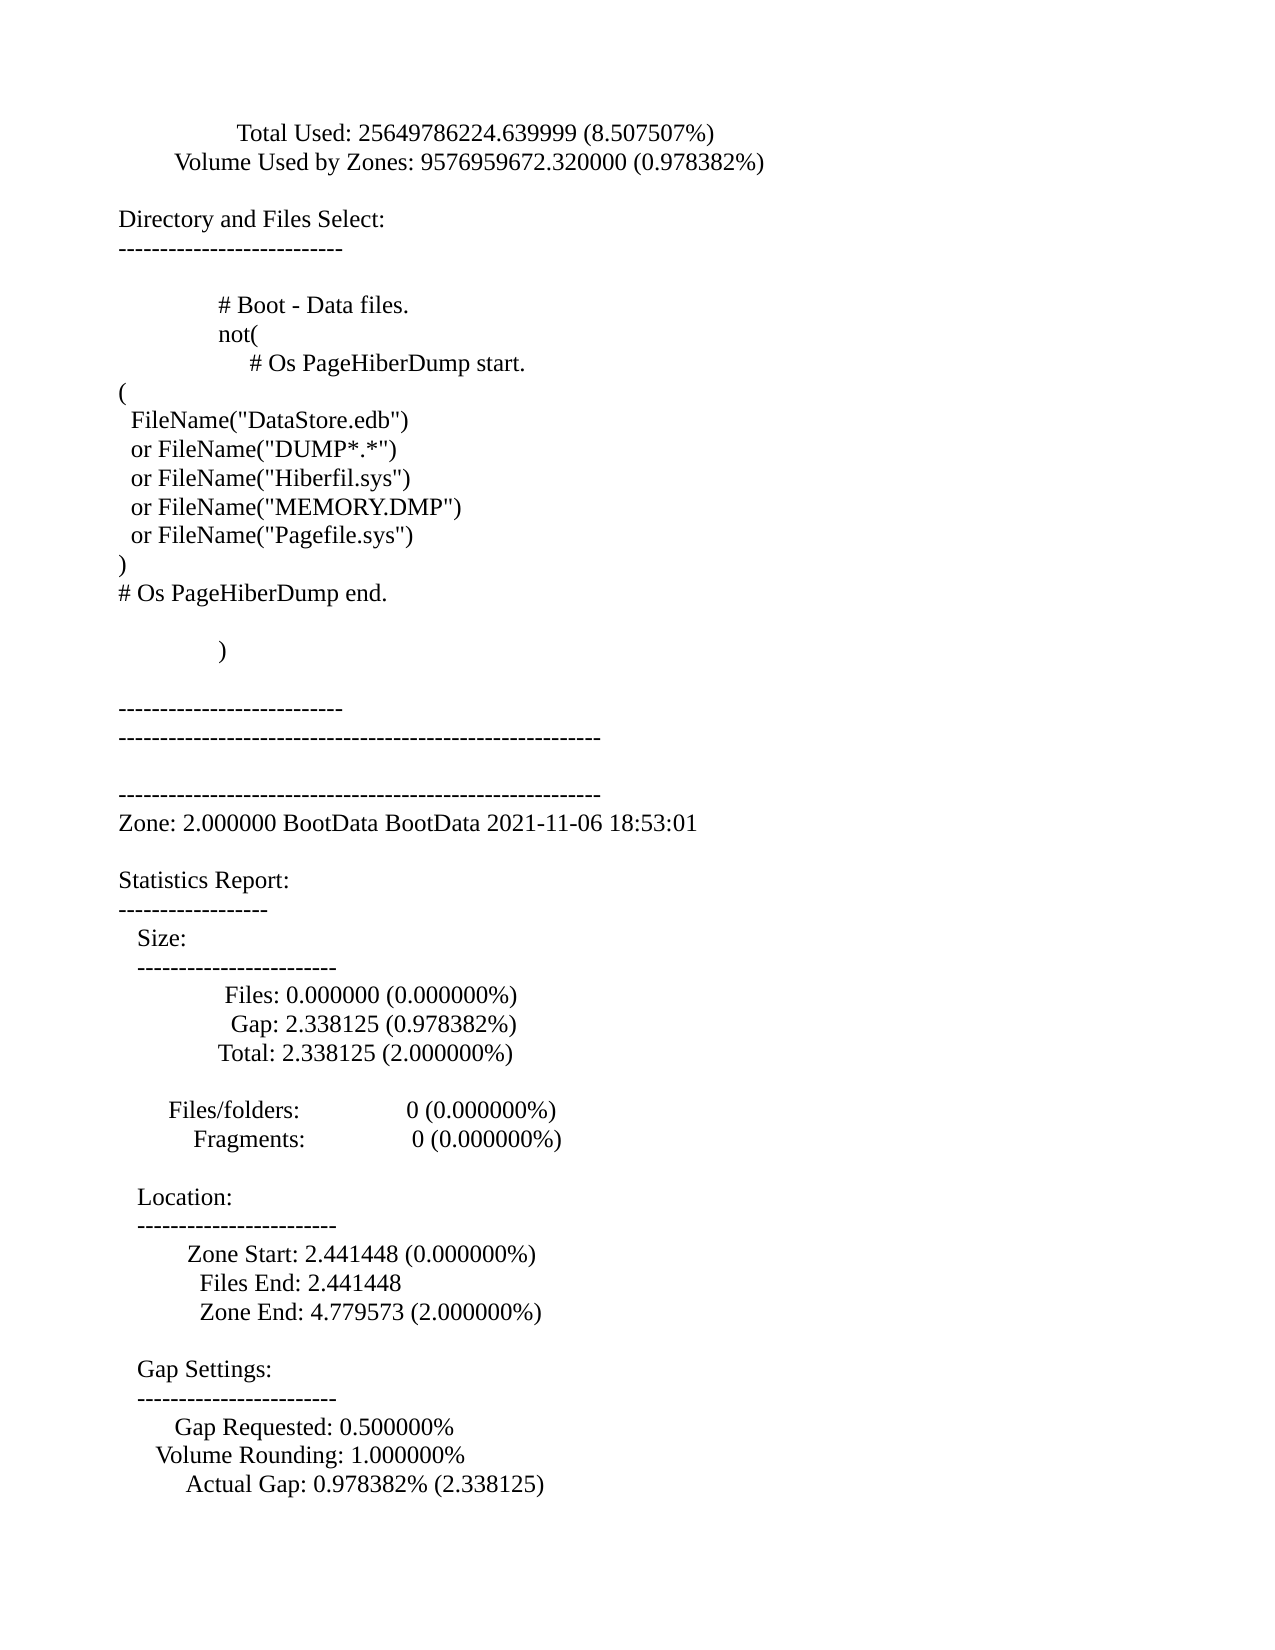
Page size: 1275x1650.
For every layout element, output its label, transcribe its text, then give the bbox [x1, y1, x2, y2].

text Volume Used by Zones: 9576959672.320000 (0.978382%) [118, 147, 1157, 176]
text or FileName("MEMORY.DMP") [118, 492, 1157, 521]
text or FileName("DUMP*.*") [118, 434, 1157, 463]
text Directory and Files Select: [118, 204, 1157, 233]
text ------------------------ [118, 1211, 1157, 1239]
text not( [118, 319, 1157, 348]
text or FileName("Hiberfil.sys") [118, 463, 1157, 492]
text ---------------------------------------------------------- [118, 722, 1157, 751]
text or FileName("Pagefile.sys") [118, 521, 1157, 549]
text ------------------------ [118, 1383, 1157, 1412]
text Fragments: 0 (0.000000%) [118, 1124, 1157, 1153]
text Zone End: 4.779573 (2.000000%) [118, 1297, 1157, 1326]
text Gap Settings: [118, 1354, 1157, 1383]
text Zone Start: 2.441448 (0.000000%) [118, 1239, 1157, 1268]
text # Boot - Data files. [118, 291, 1157, 319]
text # Os PageHiberDump start. [118, 348, 1157, 377]
text ) [118, 636, 1157, 664]
text Actual Gap: 0.978382% (2.338125) [118, 1469, 1157, 1498]
text --------------------------- [118, 693, 1157, 722]
text # Os PageHiberDump end. [118, 578, 1157, 607]
text Files/folders: 0 (0.000000%) [118, 1096, 1157, 1124]
text Files: 0.000000 (0.000000%) [118, 981, 1157, 1009]
text ( [118, 377, 1157, 406]
text --------------------------- [118, 233, 1157, 262]
text Zone: 2.000000 BootData BootData 2021-11-06 18:53:01 [118, 808, 1157, 837]
text ------------------------ [118, 952, 1157, 981]
text ------------------ [118, 894, 1157, 923]
text Volume Rounding: 1.000000% [118, 1441, 1157, 1469]
text ---------------------------------------------------------- [118, 779, 1157, 808]
text Files End: 2.441448 [118, 1268, 1157, 1297]
text ) [118, 549, 1157, 578]
text Gap: 2.338125 (0.978382%) [118, 1009, 1157, 1038]
text Statistics Report: [118, 866, 1157, 894]
text Total Used: 25649786224.639999 (8.507507%) [118, 118, 1157, 147]
text Total: 2.338125 (2.000000%) [118, 1038, 1157, 1067]
text Gap Requested: 0.500000% [118, 1412, 1157, 1441]
text Location: [118, 1182, 1157, 1211]
text Size: [118, 923, 1157, 952]
text FileName("DataStore.edb") [118, 406, 1157, 434]
